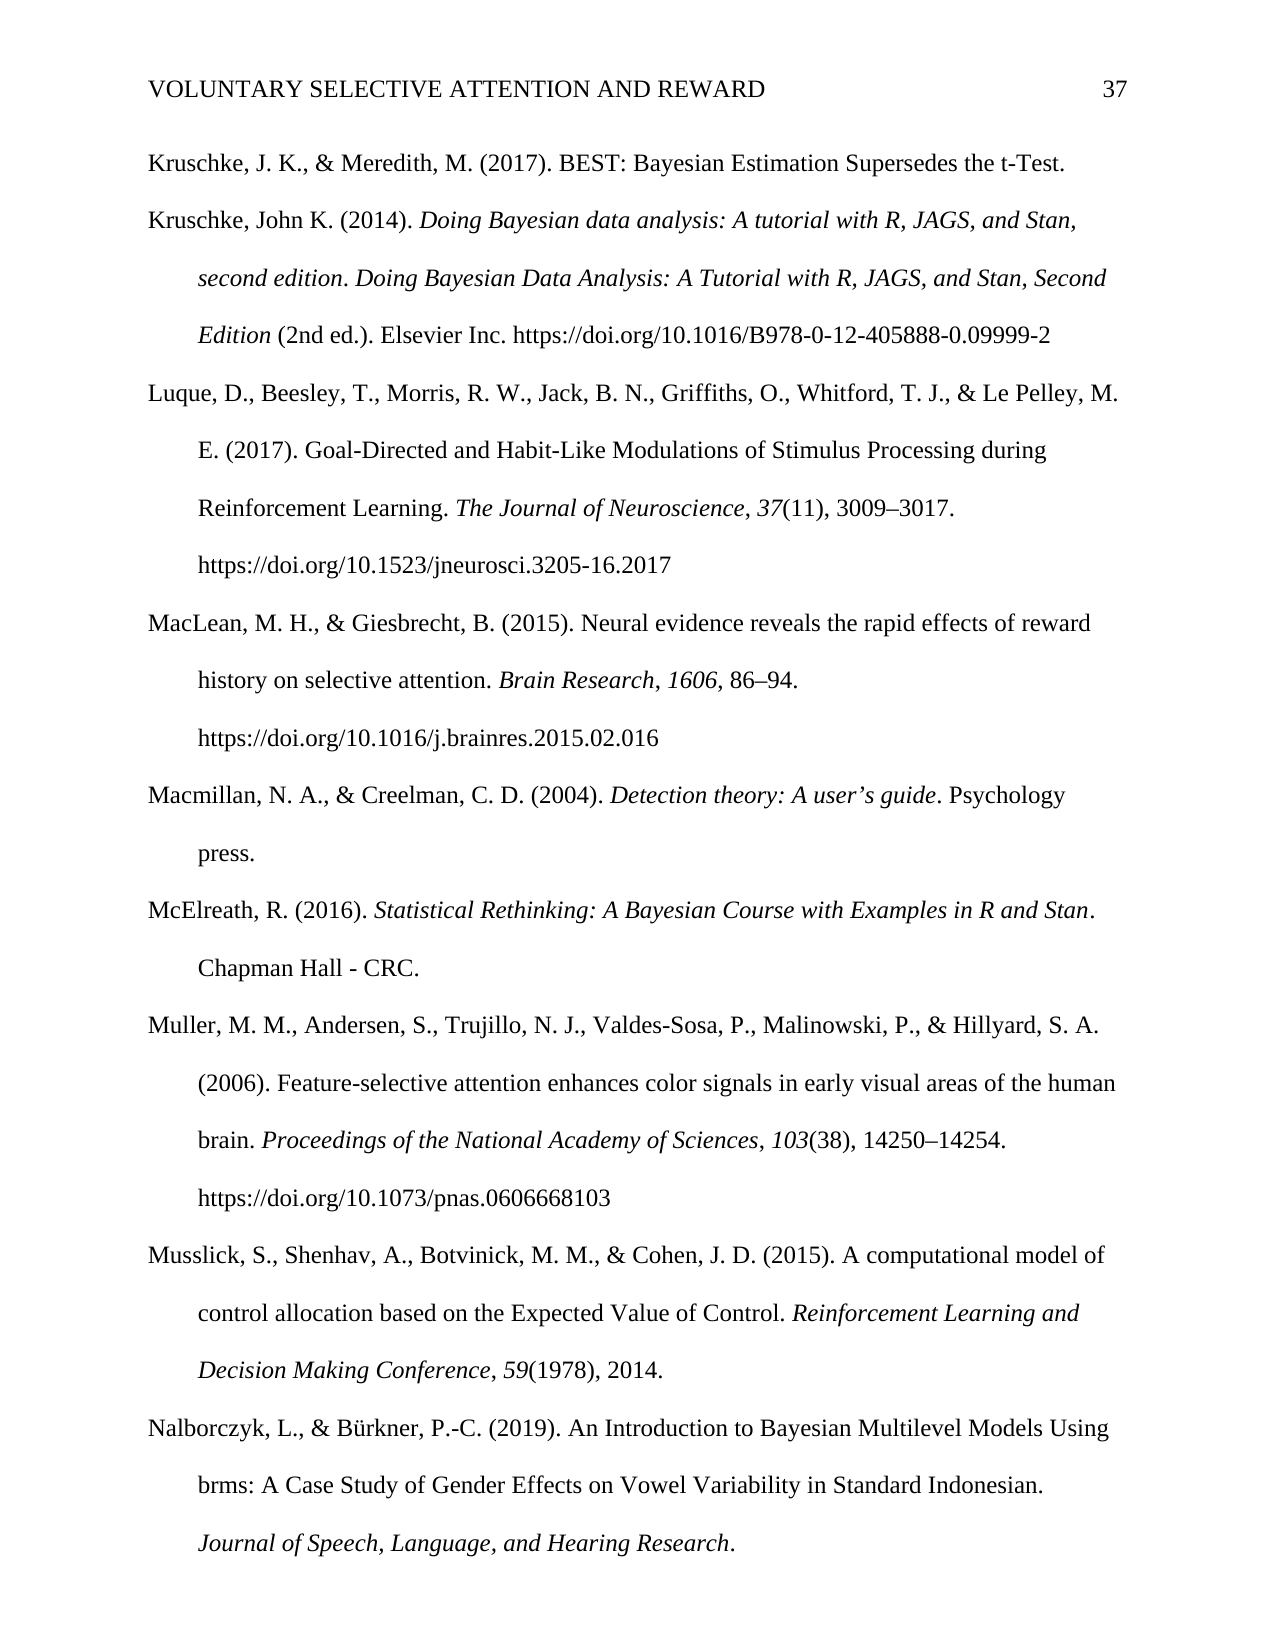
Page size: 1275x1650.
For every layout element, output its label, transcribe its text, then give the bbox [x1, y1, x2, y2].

text McElreath, R. (2016). Statistical Rethinking: A Bayesian Course with Examples in R and Stan. Chapman Hall - CRC. [148, 895, 1127, 981]
text Musslick, S., Shenhav, A., Botvinick, M. M., & Cohen, J. D. (2015). A computational model of control allocation based on the Expected Value of Control. Reinforcement Learning and Decision Making Conference, 59(1978), 2014. [148, 1240, 1127, 1384]
text MacLean, M. H., & Giesbrecht, B. (2015). Neural evidence reveals the rapid effects of reward history on selective attention. Brain Research, 1606, 86–94. https://doi.org/10.1016/j.brainres.2015.02.016 [148, 608, 1127, 751]
text Kruschke, J. K., & Meredith, M. (2017). BEST: Bayesian Estimation Supersedes the t-Test. [148, 148, 1127, 176]
text Macmillan, N. A., & Creelman, C. D. (2004). Detection theory: A user’s guide. Psychology press. [148, 780, 1127, 866]
text Kruschke, John K. (2014). Doing Bayesian data analysis: A tutorial with R, JAGS, and Stan, second edition. Doing Bayesian Data Analysis: A Tutorial with R, JAGS, and Stan, Second Edition (2nd ed.). Elsevier Inc. https://doi.org/10.1016/B978-0-12-405888-0.09999-2 [148, 205, 1127, 349]
text Muller, M. M., Andersen, S., Trujillo, N. J., Valdes-Sosa, P., Malinowski, P., & Hillyard, S. A. (2006). Feature-selective attention enhances color signals in early visual areas of the human brain. Proceedings of the National Academy of Sciences, 103(38), 14250–14254. https://doi.org/10.1073/pnas.0606668103 [148, 1010, 1127, 1211]
text Nalborczyk, L., & Bürkner, P.-C. (2019). An Introduction to Bayesian Multilevel Models Using brms: A Case Study of Gender Effects on Vowel Variability in Standard Indonesian. Journal of Speech, Language, and Hearing Research. [148, 1413, 1127, 1556]
text Luque, D., Beesley, T., Morris, R. W., Jack, B. N., Griffiths, O., Whitford, T. J., & Le Pelley, M. E. (2017). Goal-Directed and Habit-Like Modulations of Stimulus Processing during Reinforcement Learning. The Journal of Neuroscience, 37(11), 3009–3017. https://doi.org/10.1523/jneurosci.3205-16.2017 [148, 378, 1127, 579]
